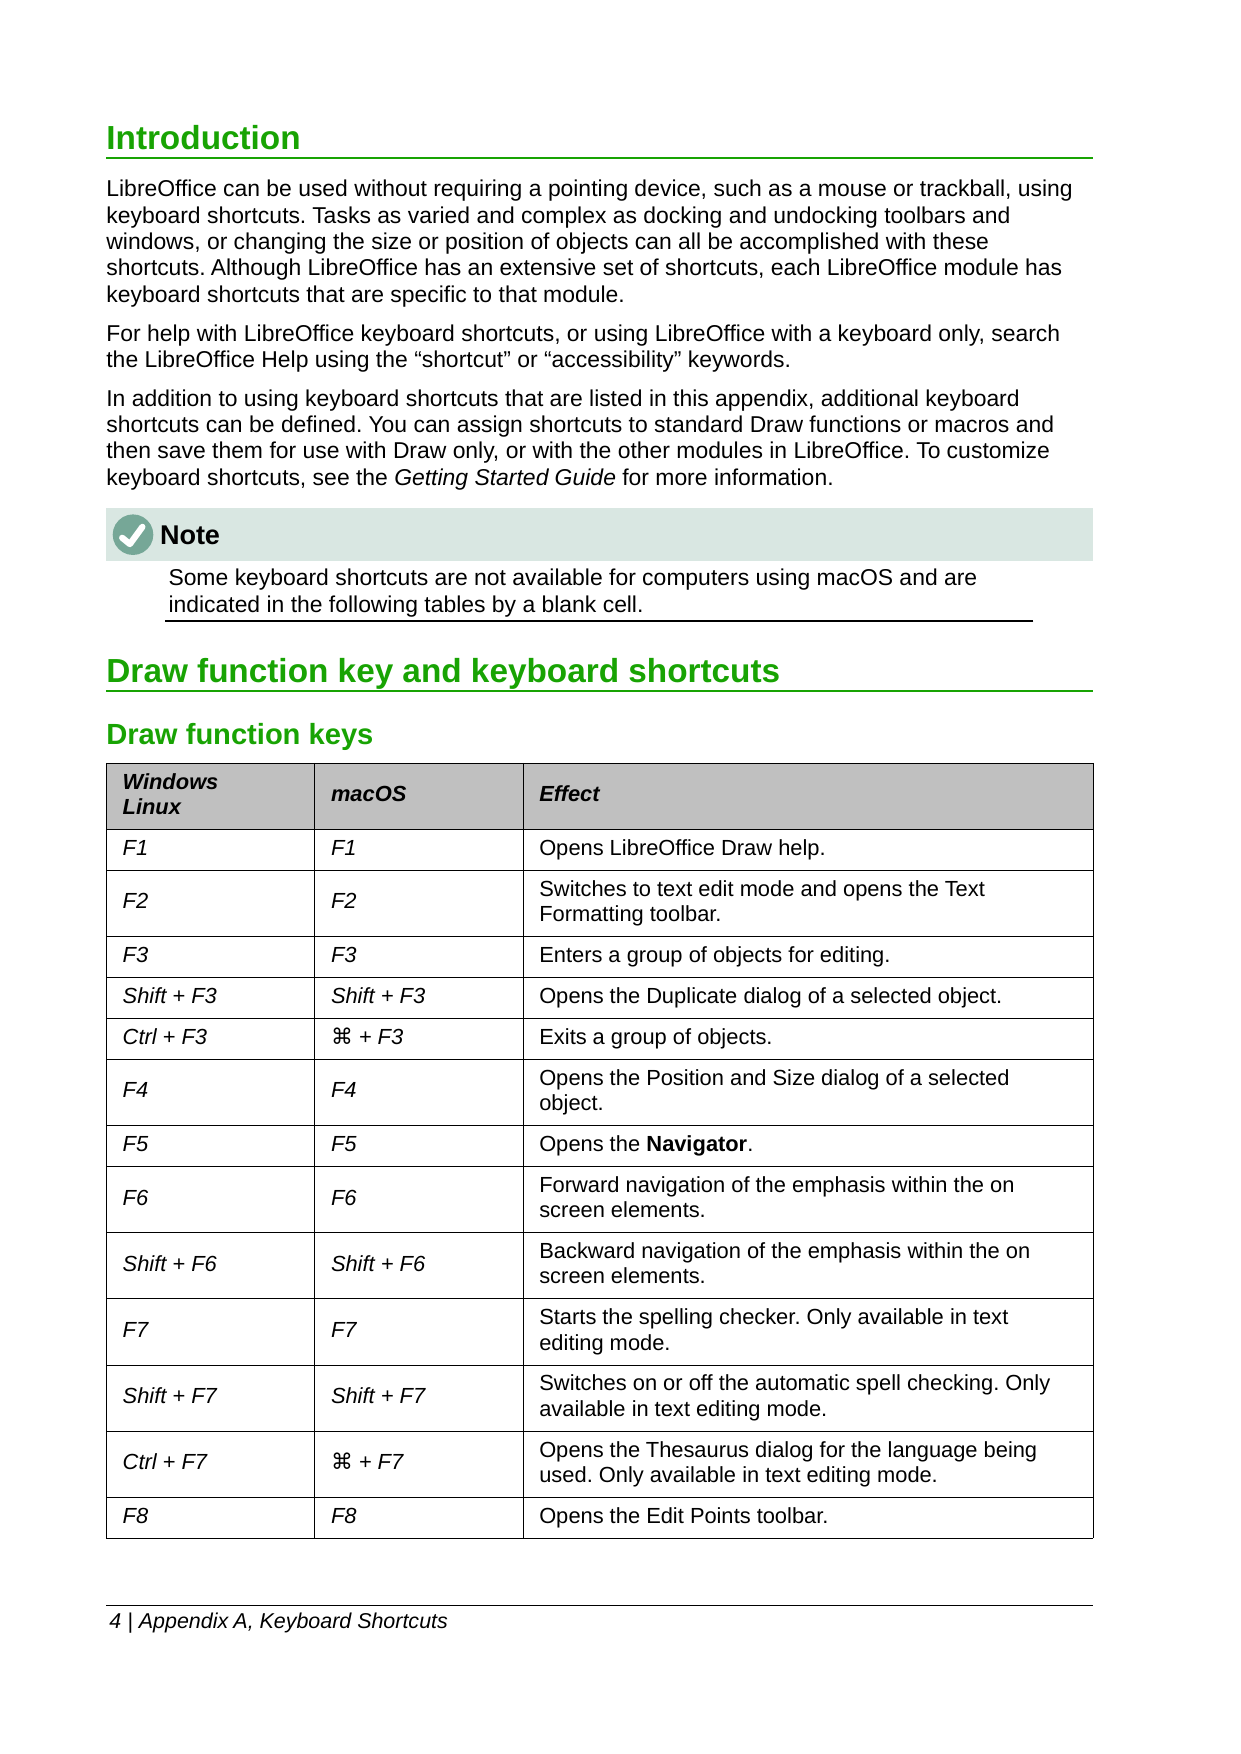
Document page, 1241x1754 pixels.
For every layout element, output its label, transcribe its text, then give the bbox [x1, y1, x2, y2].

table_cell F8 [315, 1498, 523, 1538]
table_cell Enters a group of objects for editing. [524, 937, 1093, 977]
table_cell F5 [315, 1126, 523, 1166]
subtitle Draw function key and keyboard shortcuts [106, 651, 1093, 690]
table_cell F7 [107, 1299, 314, 1364]
table_cell F4 [315, 1060, 523, 1125]
table_cell Opens the Thesaurus dialog for the language being used. Only available in text editing mode. [524, 1432, 1093, 1497]
table_cell Opens the Edit Points toolbar. [524, 1498, 1093, 1538]
subtitle Introduction [106, 118, 1093, 157]
table_cell Exits a group of objects. [524, 1019, 1093, 1059]
table_cell F3 [315, 937, 523, 977]
table_cell Opens the Duplicate dialog of a selected object. [524, 978, 1093, 1018]
table_cell Opens the Navigator. [524, 1126, 1093, 1166]
table_cell F3 [107, 937, 314, 977]
table_cell F4 [107, 1060, 314, 1125]
table_cell F7 [315, 1299, 523, 1364]
table_cell Opens LibreOffice Draw help. [524, 830, 1093, 870]
table_cell Switches on or off the automatic spell checking. Only available in text editing mode. [524, 1366, 1093, 1431]
table_cell Shift + F7 [315, 1366, 523, 1431]
table_cell F6 [315, 1167, 523, 1232]
subtitle Draw function keys [106, 717, 1093, 750]
table_cell F2 [315, 871, 523, 936]
table_cell Opens the Position and Size dialog of a selected object. [524, 1060, 1093, 1125]
table_cell F8 [107, 1498, 314, 1538]
table_cell Ctrl + F3 [107, 1019, 314, 1059]
table_cell Backward navigation of the emphasis within the on screen elements. [524, 1233, 1093, 1298]
table_cell Shift + F3 [315, 978, 523, 1018]
text In addition to using keyboard shortcuts that are listed in this appendix, additional keyboard shortcuts can be defined. You can assign shortcuts to standard Draw functions or macros and then save them for use with Draw only, or with the other modules in LibreOffice. To customize keyboard shortcuts, see the Getting Started Guide for more information. [106, 385, 1093, 490]
table_cell ⌘ + F3 [315, 1019, 523, 1059]
table_header Windows Linux [107, 764, 314, 829]
table_cell ⌘ + F7 [315, 1432, 523, 1497]
table_cell F6 [107, 1167, 314, 1232]
table_cell F1 [107, 830, 314, 870]
table_cell Shift + F3 [107, 978, 314, 1018]
text For help with LibreOffice keyboard shortcuts, or using LibreOffice with a keyboard only, search the LibreOffice Help using the “shortcut” or “accessibility” keywords. [106, 319, 1093, 372]
text Some keyboard shortcuts are not available for computers using macOS and are indicated in the following tables by a blank cell. [165, 561, 1033, 620]
table_cell F1 [315, 830, 523, 870]
table_cell Shift + F6 [315, 1233, 523, 1298]
text LibreOffice can be used without requiring a pointing device, such as a mouse or trackball, using keyboard shortcuts. Tasks as varied and complex as docking and undocking toolbars and windows, or changing the size or position of objects can all be accomplished with these shortcuts. Although LibreOffice has an extensive set of shortcuts, each LibreOffice module has keyboard shortcuts that are specific to that module. [106, 175, 1093, 307]
table_cell Switches to text edit mode and opens the Text Formatting toolbar. [524, 871, 1093, 936]
table_cell Shift + F7 [107, 1366, 314, 1431]
table_header Effect [524, 764, 1093, 829]
table_cell Ctrl + F7 [107, 1432, 314, 1497]
table_cell Starts the spelling checker. Only available in text editing mode. [524, 1299, 1093, 1364]
subtitle Note [106, 508, 1093, 561]
table_cell F5 [107, 1126, 314, 1166]
table_cell Shift + F6 [107, 1233, 314, 1298]
table_cell Forward navigation of the emphasis within the on screen elements. [524, 1167, 1093, 1232]
table_cell F2 [107, 871, 314, 936]
table_header macOS [315, 764, 523, 829]
